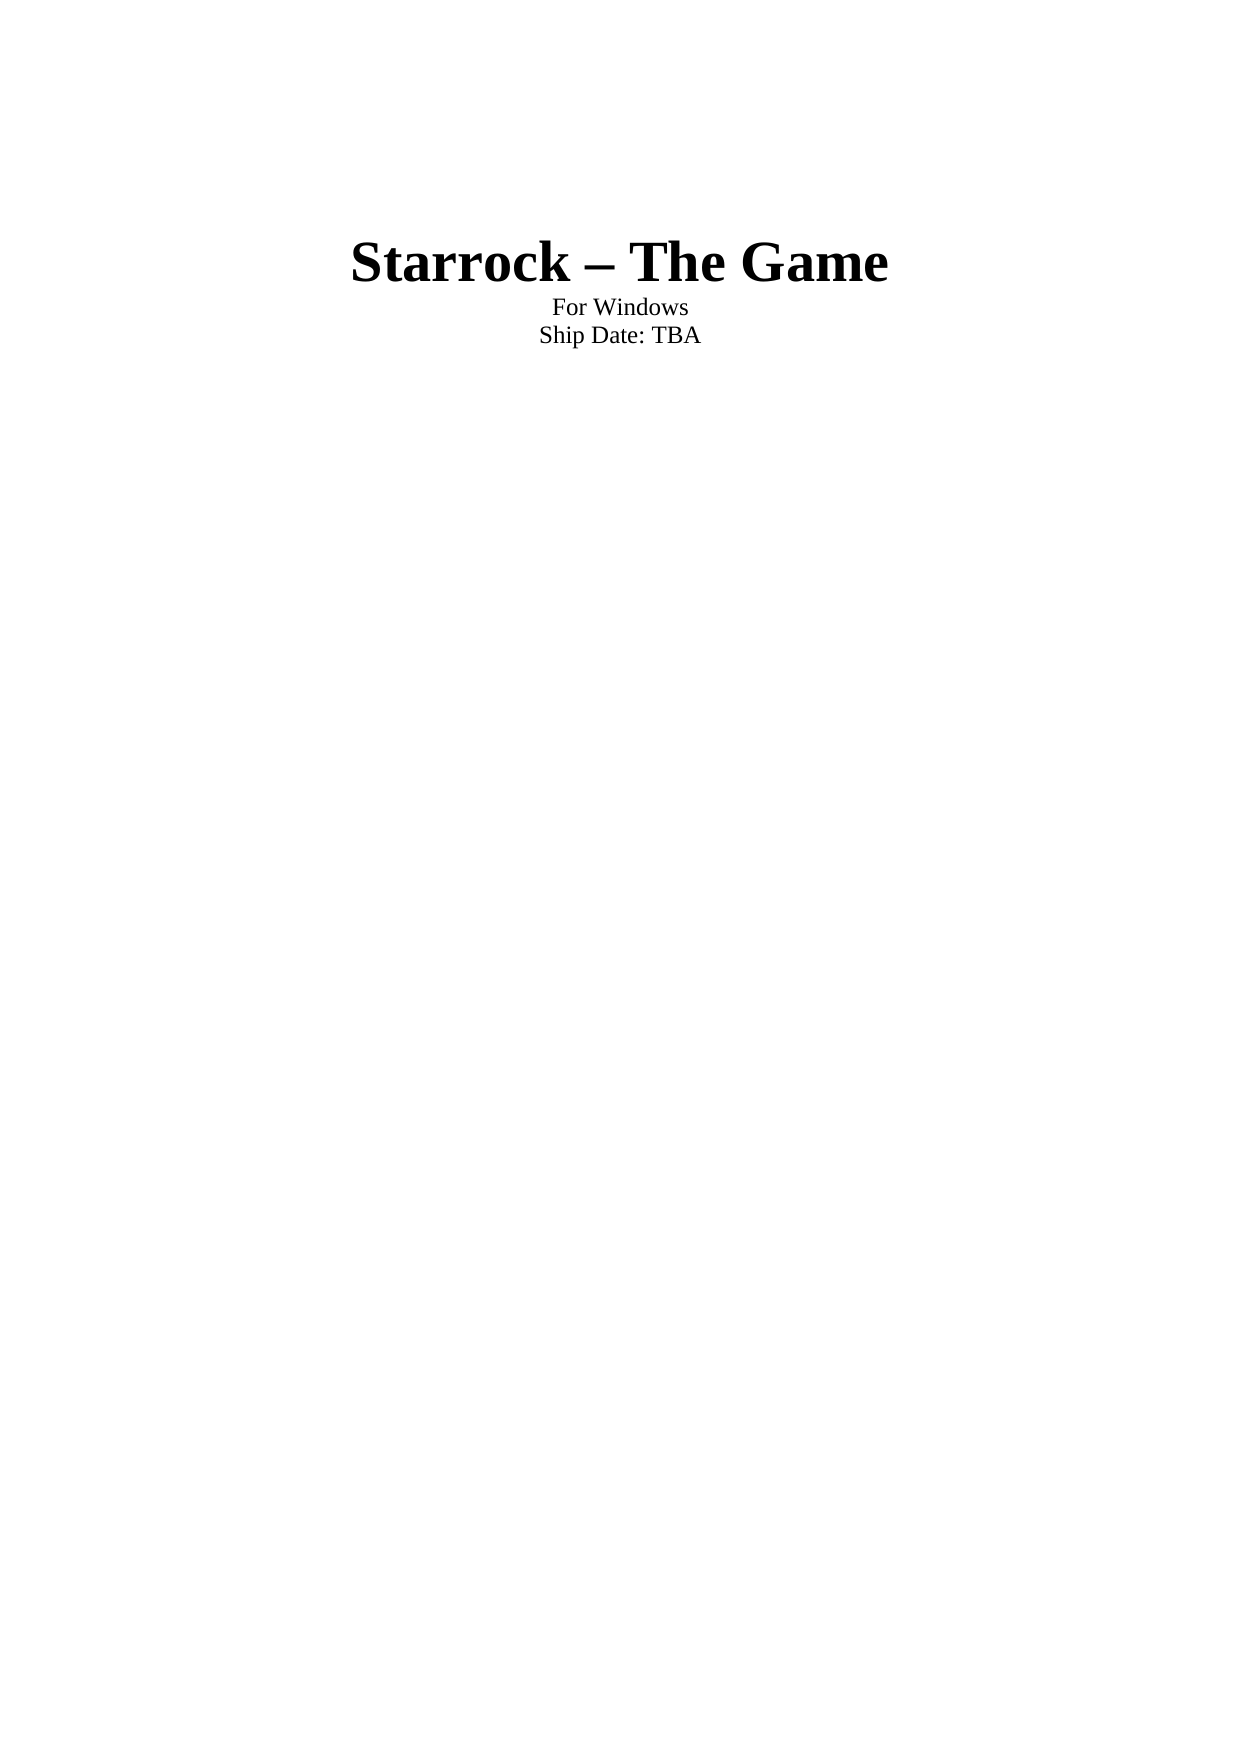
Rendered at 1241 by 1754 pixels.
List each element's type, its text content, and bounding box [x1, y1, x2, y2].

text Starrock – The Game [118, 229, 1122, 293]
text Ship Date: TBA [118, 321, 1122, 349]
text For Windows [118, 293, 1122, 321]
